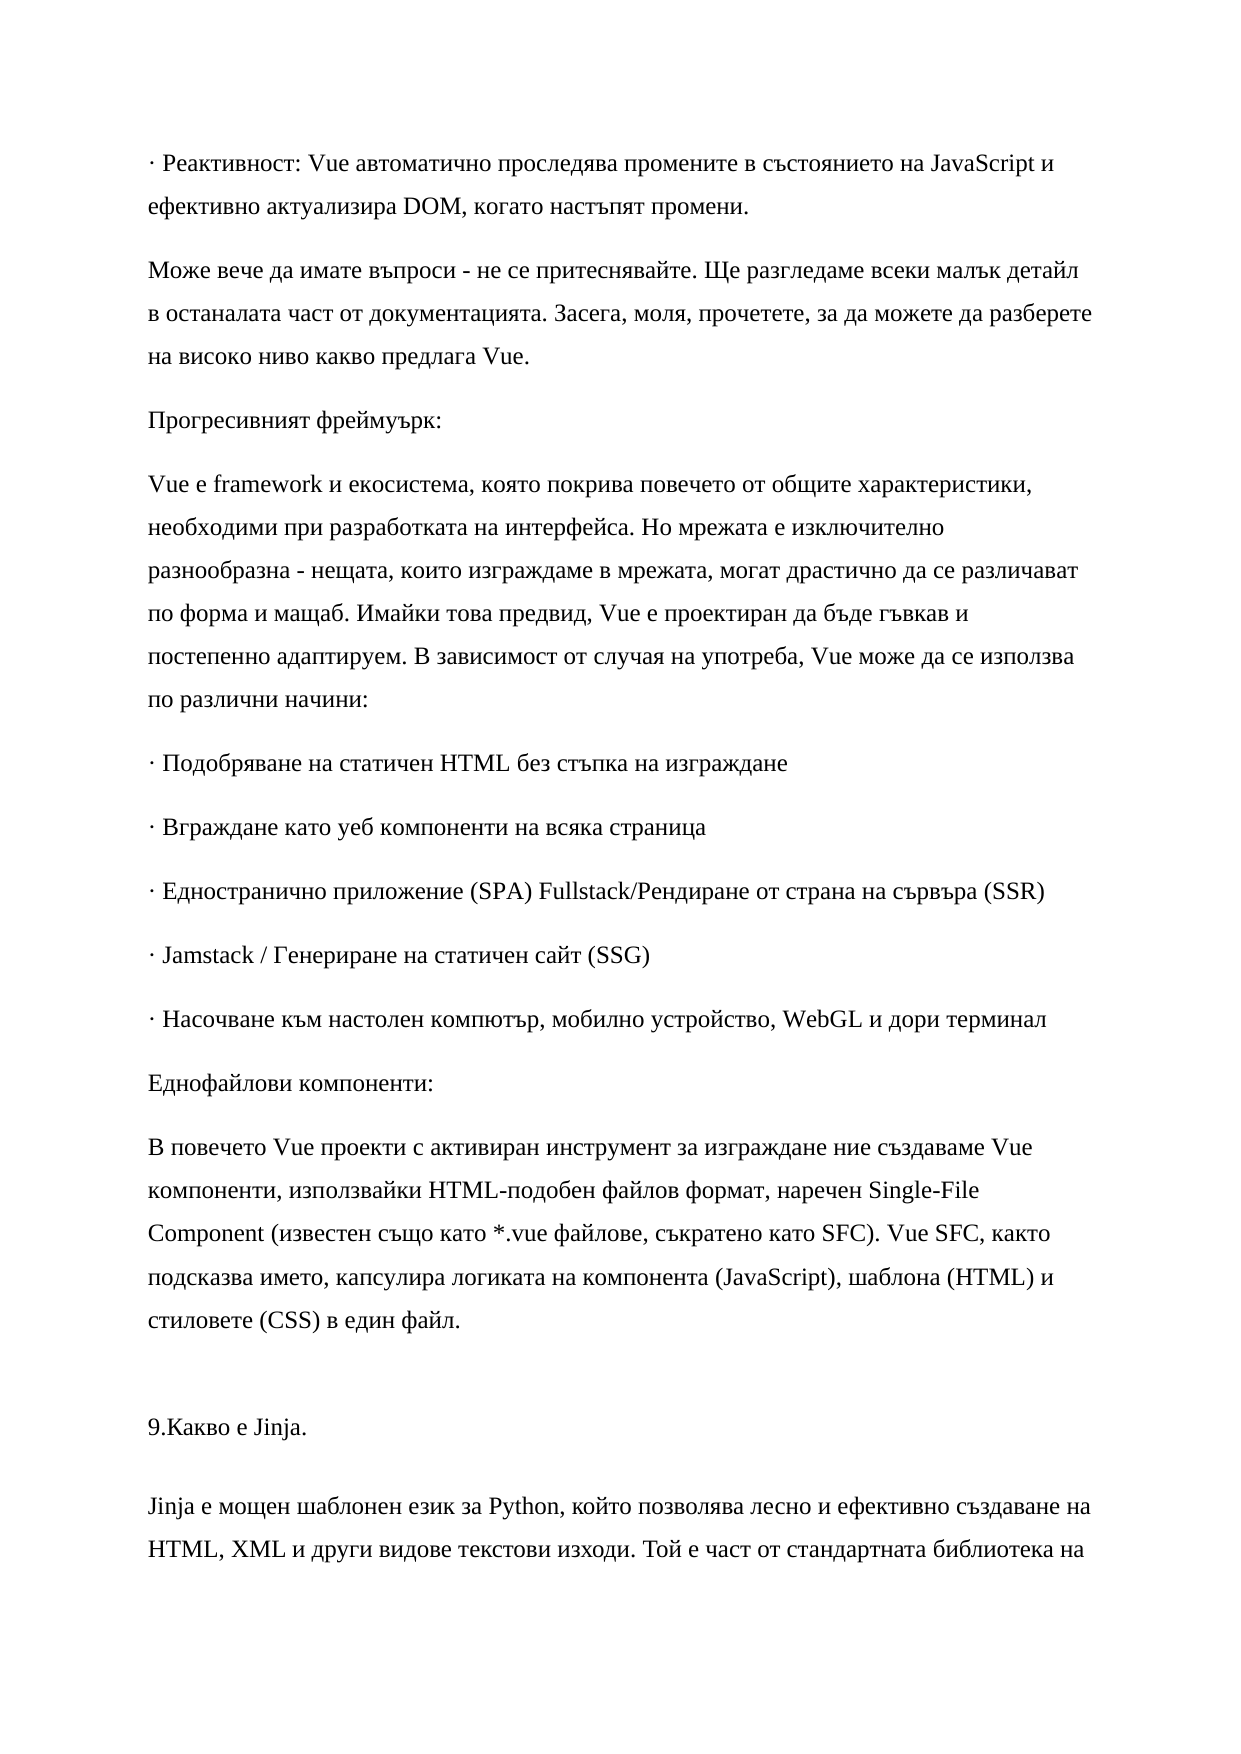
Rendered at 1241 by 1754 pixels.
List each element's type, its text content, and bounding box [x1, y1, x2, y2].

text · Едностранично приложение (SPA) Fullstack/Рендиране от страна на сървъра (SSR) [148, 876, 1093, 905]
text · Насочване към настолен компютър, мобилно устройство, WebGL и дори терминал [148, 1004, 1093, 1033]
text Vue е framework и екосистема, която покрива повечето от общите характеристики, необходими при разработката на интерфейса. Но мрежата е изключително разнообразна - нещата, които изграждаме в мрежата, могат драстично да се различават по форма и мащаб. Имайки това предвид, Vue е проектиран да бъде гъвкав и постепенно адаптируем. В зависимост от случая на употреба, Vue може да се използва по различни начини: [148, 469, 1093, 713]
text Прогресивният фреймуърк: [148, 405, 1093, 434]
text · Jamstack / Генериране на статичен сайт (SSG) [148, 940, 1093, 969]
text В повечето Vue проекти с активиран инструмент за изграждане ние създаваме Vue компоненти, използвайки HTML-подобен файлов формат, наречен Single-File Component (известен също като *.vue файлове, съкратено като SFC). Vue SFC, както подсказва името, капсулира логиката на компонента (JavaScript), шаблона (HTML) и стиловете (CSS) в един файл. [148, 1132, 1093, 1333]
subtitle 9.Какво е Jinja. [148, 1412, 1093, 1441]
text · Вграждане като уеб компоненти на всяка страница [148, 812, 1093, 841]
text · Реактивност: Vue автоматично проследява промените в състоянието на JavaScript и ефективно актуализира DOM, когато настъпят промени. [148, 148, 1093, 219]
text Jinja е мощен шаблонен език за Python, който позволява лесно и ефективно създаване на HTML, XML и други видове текстови изходи. Той е част от стандартната библиотека на [148, 1491, 1093, 1563]
text Може вече да имате въпроси - не се притеснявайте. Ще разгледаме всеки малък детайл в останалата част от документацията. Засега, моля, прочетете, за да можете да разберете на високо ниво какво предлага Vue. [148, 255, 1093, 370]
text · Подобряване на статичен HTML без стъпка на изграждане [148, 748, 1093, 777]
text Еднофайлови компоненти: [148, 1068, 1093, 1097]
